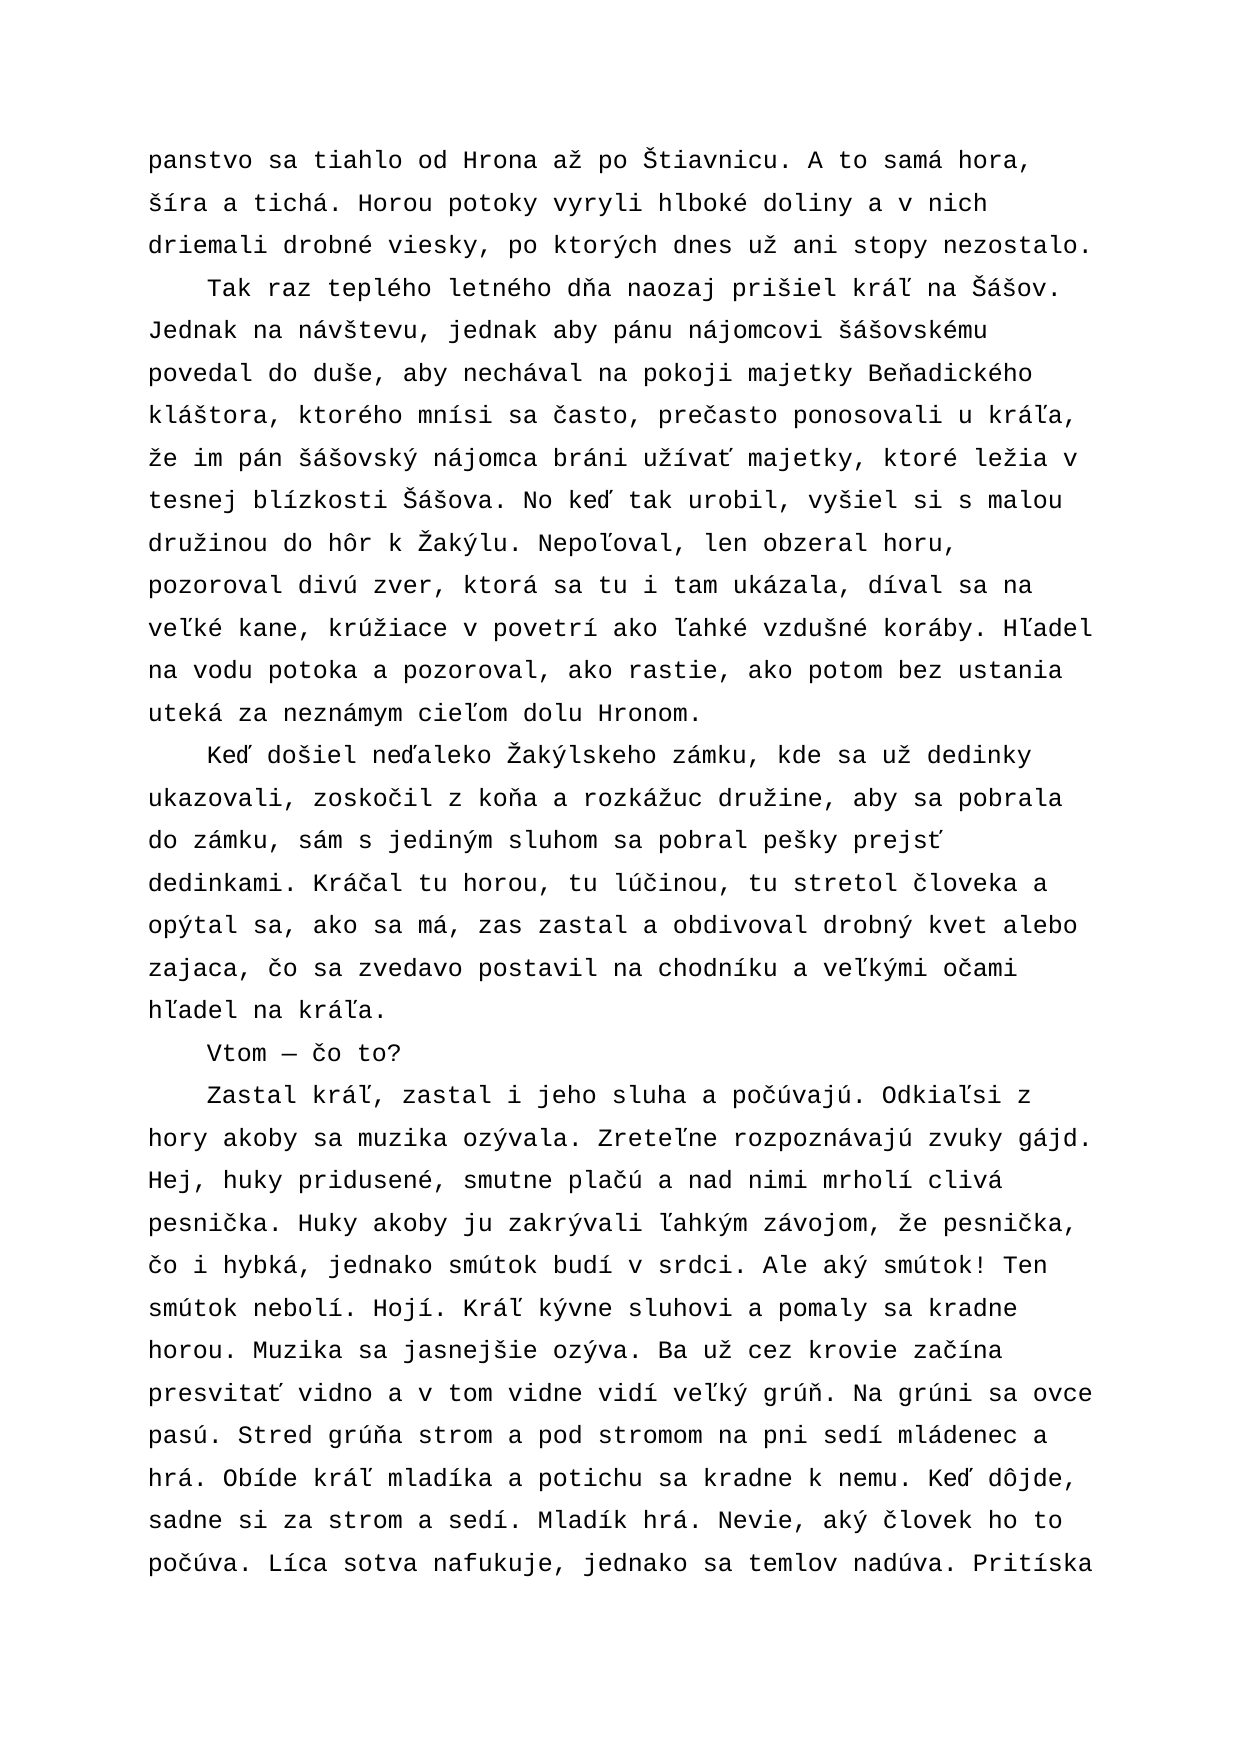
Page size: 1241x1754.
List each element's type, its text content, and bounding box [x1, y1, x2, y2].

text Tak raz teplého letného dňa naozaj prišiel kráľ na Šášov. Jednak na návštevu, jednak aby pánu nájomcovi šášovskému povedal do duše, aby nechával na pokoji majetky Beňadického kláštora, ktorého mnísi sa často, prečasto ponosovali u kráľa, že im pán šášovský nájomca bráni užívať majetky, ktoré ležia v tesnej blízkosti Šášova. No keď tak urobil, vyšiel si s malou družinou do hôr k Žakýlu. Nepoľoval, len obzeral horu, pozoroval divú zver, ktorá sa tu i tam ukázala, díval sa na veľké kane, krúžiace v povetrí ako ľahké vzdušné koráby. Hľadel na vodu potoka a pozoroval, ako rastie, ako potom bez ustania uteká za neznámym cieľom dolu Hronom. [148, 275, 1093, 728]
text Zastal kráľ, zastal i jeho sluha a počúvajú. Odkiaľsi z hory akoby sa muzika ozývala. Zreteľne rozpoznávajú zvuky gájd. Hej, huky pridusené, smutne plačú a nad nimi mrholí clivá pesnička. Huky akoby ju zakrývali ľahkým závojom, že pesnička, čo i hybká, jednako smútok budí v srdci. Ale aký smútok! Ten smútok nebolí. Hojí. Kráľ kývne sluhovi a pomaly sa kradne horou. Muzika sa jasnejšie ozýva. Ba už cez krovie začína presvitať vidno a v tom vidne vidí veľký grúň. Na grúni sa ovce pasú. Stred grúňa strom a pod stromom na pni sedí mládenec a hrá. Obíde kráľ mladíka a potichu sa kradne k nemu. Keď dôjde, sadne si za strom a sedí. Mladík hrá. Nevie, aký človek ho to počúva. Líca sotva nafukuje, jednako sa temlov nadúva. Pritíska [148, 1083, 1093, 1578]
text Keď došiel neďaleko Žakýlskeho zámku, kde sa už dedinky ukazovali, zoskočil z koňa a rozkážuc družine, aby sa pobrala do zámku, sám s jediným sluhom sa pobral pešky prejsť dedinkami. Kráčal tu horou, tu lúčinou, tu stretol človeka a opýtal sa, ako sa má, zas zastal a obdivoval drobný kvet alebo zajaca, čo sa zvedavo postavil na chodníku a veľkými očami hľadel na kráľa. [148, 743, 1093, 1026]
text panstvo sa tiahlo od Hrona až po Štiavnicu. A to samá hora, šíra a tichá. Horou potoky vyryli hlboké doliny a v nich driemali drobné viesky, po ktorých dnes už ani stopy nezostalo. [148, 148, 1093, 261]
text Vtom — čo to? [148, 1040, 1093, 1068]
